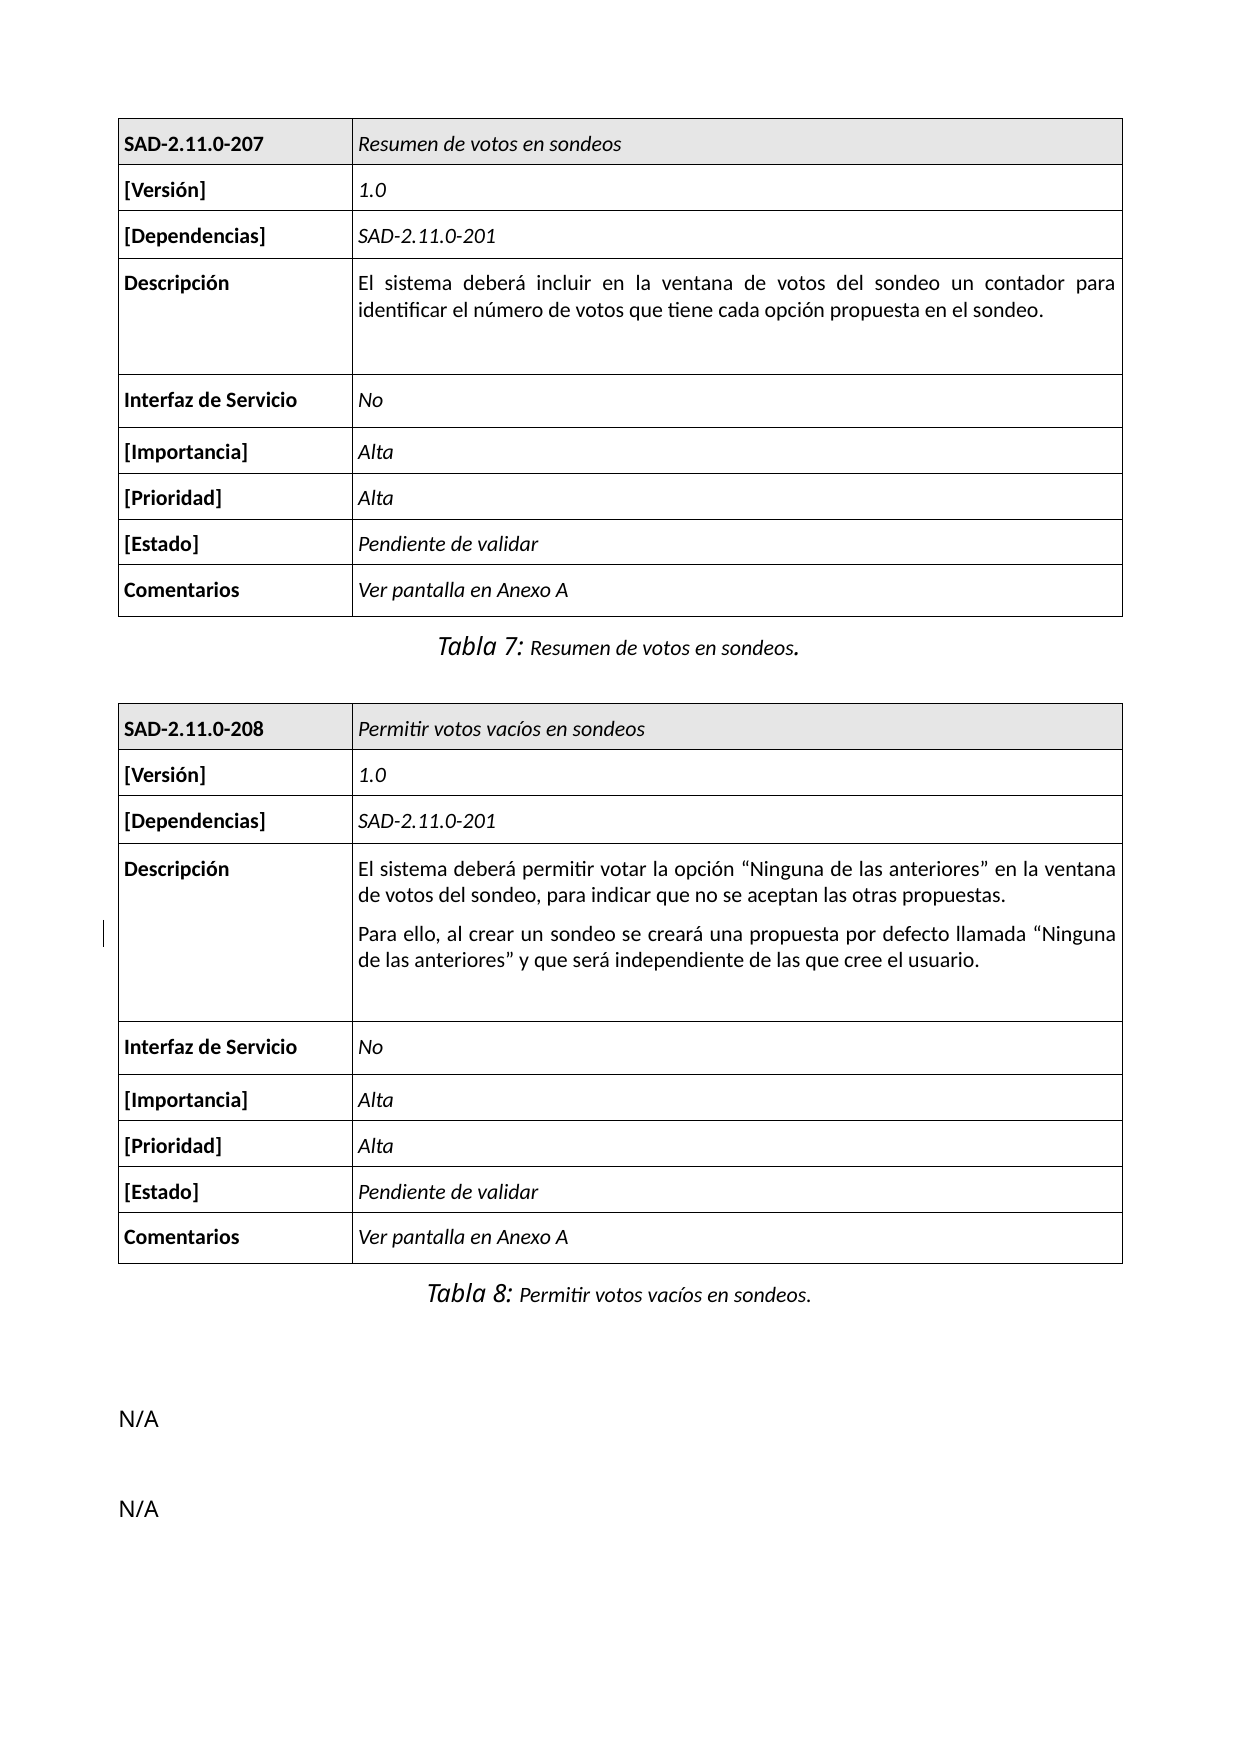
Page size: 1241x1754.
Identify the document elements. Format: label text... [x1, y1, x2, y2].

text N/A [118, 1403, 1122, 1434]
table_cell Alta [353, 428, 1122, 473]
table_cell Interfaz de Servicio [119, 1022, 352, 1074]
subtitle Requisitos de Fiabilidad [118, 1446, 1122, 1480]
table_header Permitir votos vacíos en sondeos [353, 704, 1122, 749]
table_header SAD-2.11.0-207 [119, 119, 352, 164]
table_cell Pendiente de validar [353, 520, 1122, 564]
table_cell [Importancia] [119, 428, 352, 473]
text N/A [118, 1493, 1122, 1524]
text Tabla 7: Resumen de votos en sondeos. [118, 628, 1122, 662]
table_cell Comentarios [119, 565, 352, 616]
table_cell Comentarios [119, 1213, 352, 1263]
table_cell Descripción [119, 259, 352, 374]
table_cell [Prioridad] [119, 1121, 352, 1166]
table_cell [Estado] [119, 1167, 352, 1212]
table_cell 1.0 [353, 165, 1122, 210]
table_cell El sistema deberá incluir en la ventana de votos del sondeo un contador para identificar el número de votos que tiene cada opción propuesta en el sondeo. [353, 259, 1122, 374]
table_cell No [353, 375, 1122, 427]
table_cell [Dependencias] [119, 796, 352, 843]
table_cell Interfaz de Servicio [119, 375, 352, 427]
table_cell El sistema deberá permitir votar la opción “Ninguna de las anteriores” en la ventana de votos del sondeo, para indicar que no se aceptan las otras propuestas. Para ello, al crear un sondeo se creará una propuesta por defecto llamada “Ninguna de las anteriores” y que será independiente de las que cree el usuario. [353, 844, 1122, 1021]
table_header Resumen de votos en sondeos [353, 119, 1122, 164]
table_cell 1.0 [353, 750, 1122, 795]
table_cell Alta [353, 1121, 1122, 1166]
table_cell SAD-2.11.0-201 [353, 211, 1122, 258]
table_cell Pendiente de validar [353, 1167, 1122, 1212]
table_cell [Versión] [119, 750, 352, 795]
table_cell SAD-2.11.0-201 [353, 796, 1122, 843]
table_cell [Versión] [119, 165, 352, 210]
subtitle Requisitos de Usabilidad [118, 1536, 1122, 1570]
table_cell No [353, 1022, 1122, 1074]
table_cell Ver pantalla en Anexo A [353, 1213, 1122, 1263]
table_cell [Importancia] [119, 1075, 352, 1120]
text Tabla 8: Permitir votos vacíos en sondeos. [118, 1276, 1122, 1309]
table_cell [Estado] [119, 520, 352, 564]
table_cell Alta [353, 474, 1122, 519]
table_cell [Prioridad] [119, 474, 352, 519]
table_cell [Dependencias] [119, 211, 352, 258]
table_header SAD-2.11.0-208 [119, 704, 352, 749]
subtitle Requisitos No Funcionales del Sistema [118, 1351, 1122, 1390]
table_cell Descripción [119, 844, 352, 1021]
table_cell Alta [353, 1075, 1122, 1120]
table_cell Ver pantalla en Anexo A [353, 565, 1122, 616]
